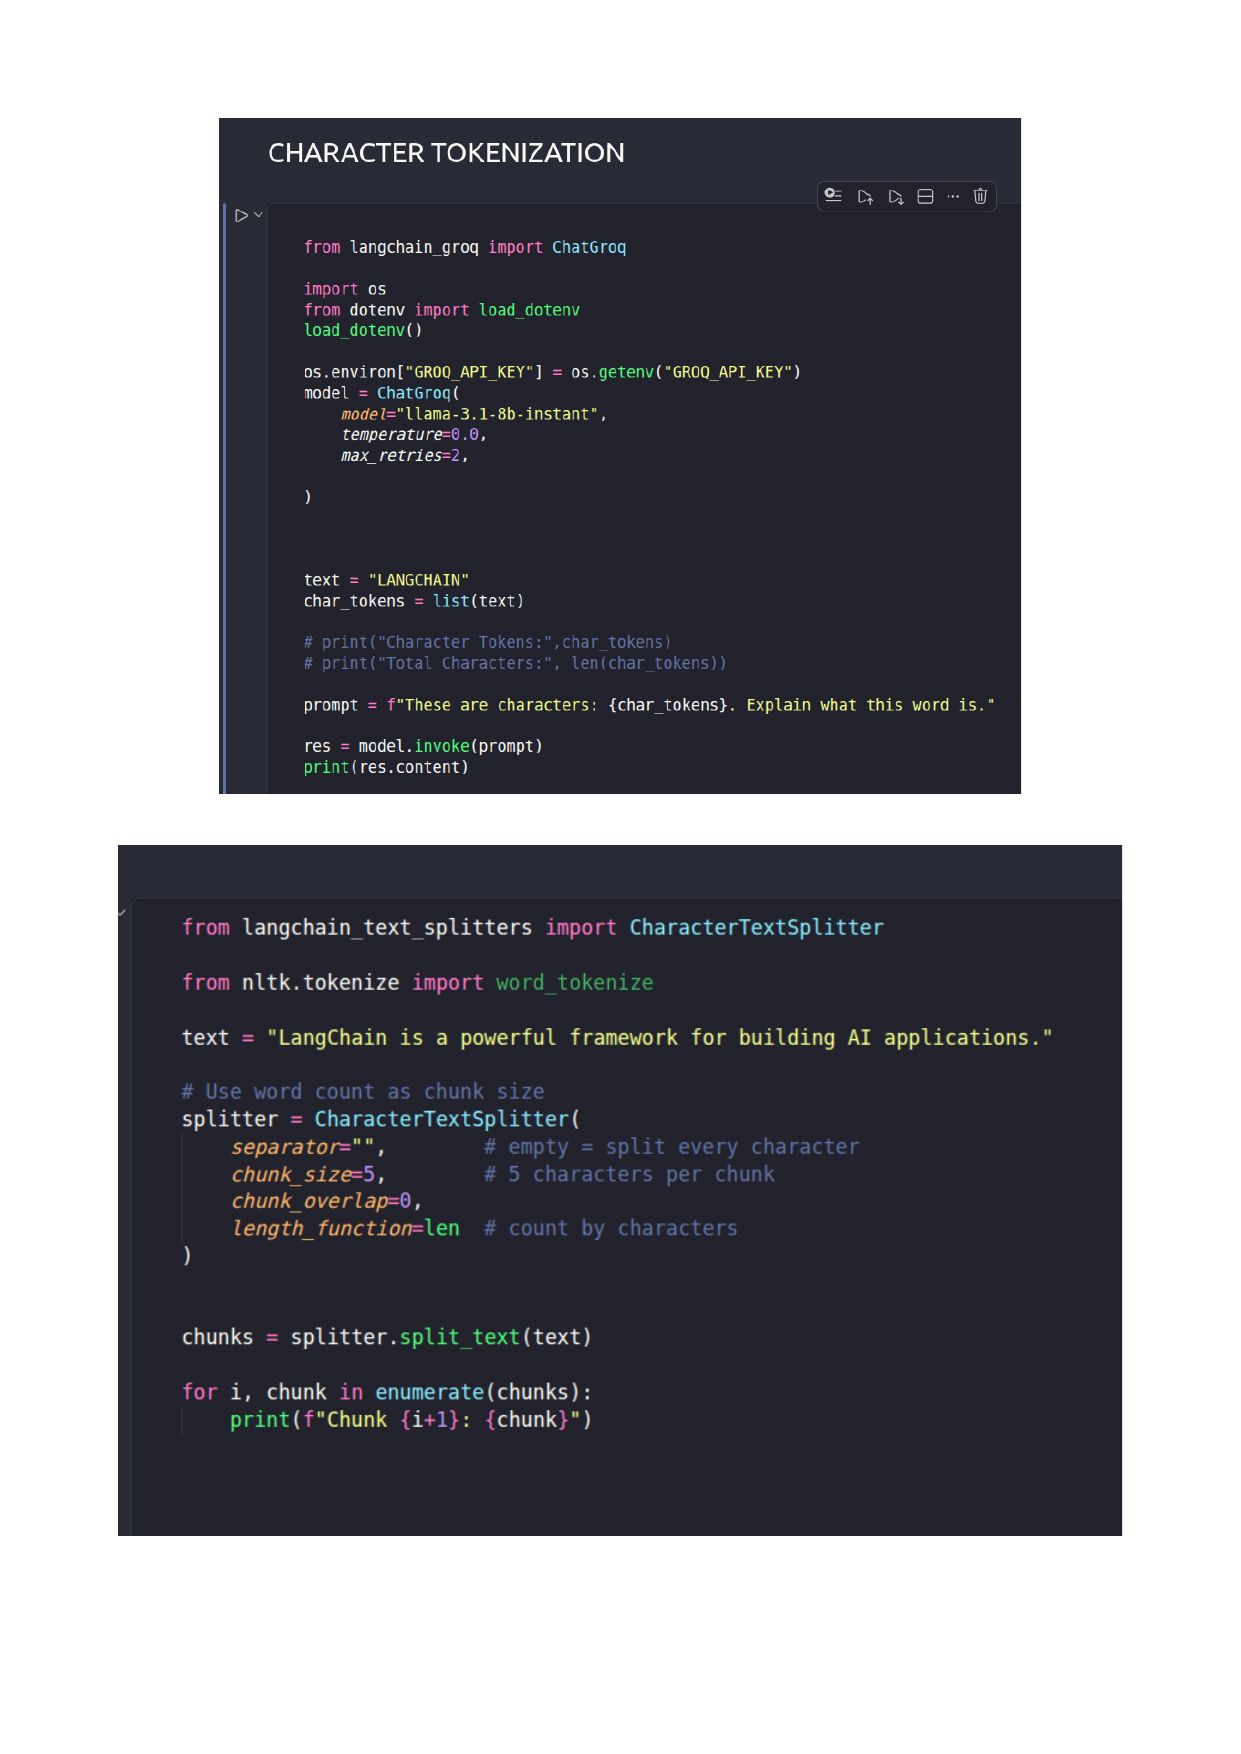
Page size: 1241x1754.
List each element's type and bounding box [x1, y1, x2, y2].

picture [219, 118, 1022, 794]
picture [118, 845, 1123, 1536]
